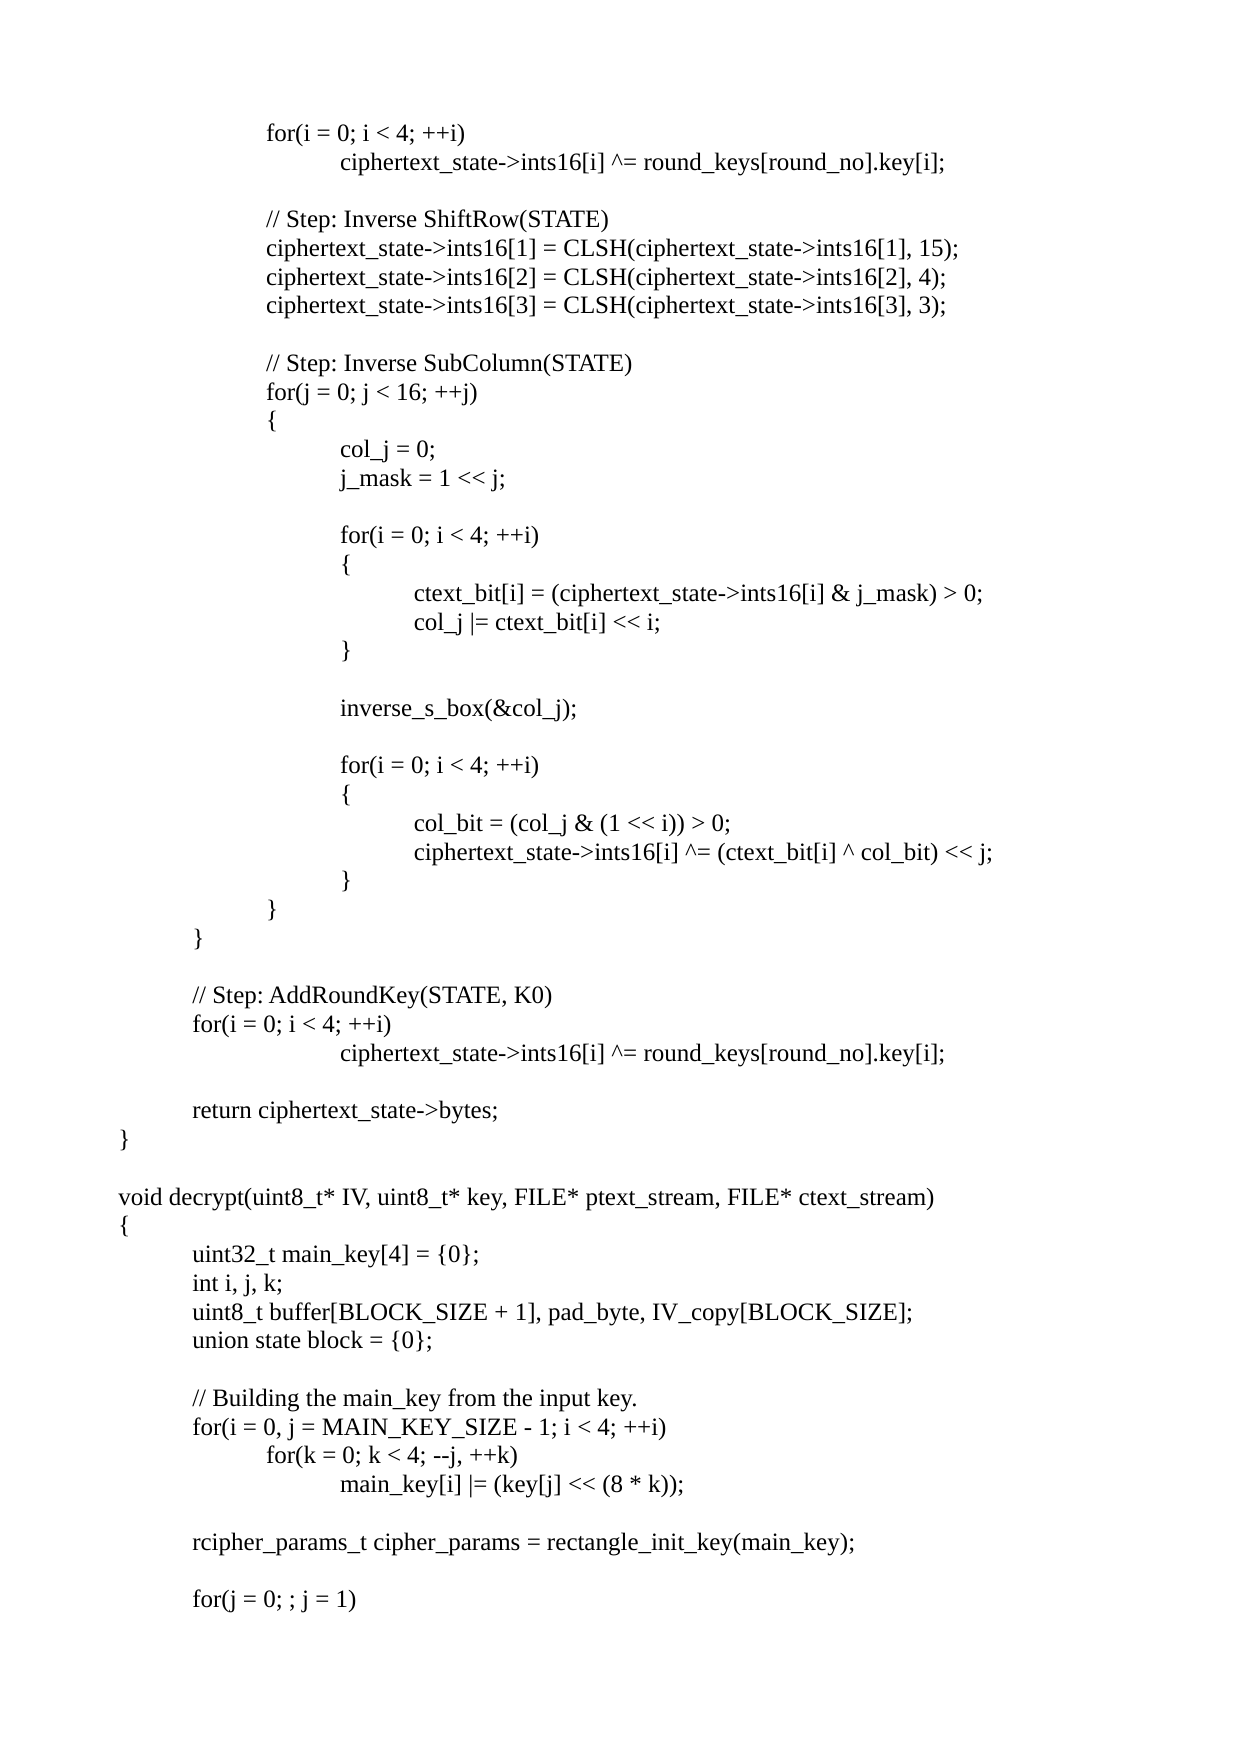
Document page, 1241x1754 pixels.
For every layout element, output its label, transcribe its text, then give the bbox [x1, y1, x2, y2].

text for(i = 0; i < 4; ++i) [118, 751, 1122, 779]
text // Building the main_key from the input key. [118, 1383, 1122, 1412]
text for(j = 0; ; j = 1) [118, 1584, 1122, 1613]
text for(j = 0; j < 16; ++j) [118, 377, 1122, 406]
text } [118, 894, 1122, 923]
text } [118, 923, 1122, 952]
text uint8_t buffer[BLOCK_SIZE + 1], pad_byte, IV_copy[BLOCK_SIZE]; [118, 1297, 1122, 1326]
text // Step: AddRoundKey(STATE, K0) [118, 981, 1122, 1009]
text void decrypt(uint8_t* IV, uint8_t* key, FILE* ptext_stream, FILE* ctext_stream) [118, 1182, 1122, 1211]
text uint32_t main_key[4] = {0}; [118, 1239, 1122, 1268]
text ciphertext_state->ints16[3] = CLSH(ciphertext_state->ints16[3], 3); [118, 291, 1122, 319]
text for(i = 0; i < 4; ++i) [118, 1009, 1122, 1038]
text ciphertext_state->ints16[1] = CLSH(ciphertext_state->ints16[1], 15); [118, 233, 1122, 262]
text } [118, 866, 1122, 894]
text for(k = 0; k < 4; --j, ++k) [118, 1441, 1122, 1469]
text col_j = 0; [118, 434, 1122, 463]
text rcipher_params_t cipher_params = rectangle_init_key(main_key); [118, 1527, 1122, 1556]
text for(i = 0; i < 4; ++i) [118, 118, 1122, 147]
text col_j |= ctext_bit[i] << i; [118, 607, 1122, 636]
text col_bit = (col_j & (1 << i)) > 0; [118, 808, 1122, 837]
text int i, j, k; [118, 1268, 1122, 1297]
text j_mask = 1 << j; [118, 463, 1122, 492]
text { [118, 406, 1122, 434]
text inverse_s_box(&col_j); [118, 693, 1122, 722]
text } [118, 1124, 1122, 1153]
text main_key[i] |= (key[j] << (8 * k)); [118, 1469, 1122, 1498]
text // Step: Inverse SubColumn(STATE) [118, 348, 1122, 377]
text for(i = 0; i < 4; ++i) [118, 521, 1122, 549]
text // Step: Inverse ShiftRow(STATE) [118, 204, 1122, 233]
text { [118, 779, 1122, 808]
text for(i = 0, j = MAIN_KEY_SIZE - 1; i < 4; ++i) [118, 1412, 1122, 1441]
text union state block = {0}; [118, 1326, 1122, 1354]
text ctext_bit[i] = (ciphertext_state->ints16[i] & j_mask) > 0; [118, 578, 1122, 607]
text ciphertext_state->ints16[i] ^= round_keys[round_no].key[i]; [118, 1038, 1122, 1067]
text { [118, 1211, 1122, 1239]
text ciphertext_state->ints16[2] = CLSH(ciphertext_state->ints16[2], 4); [118, 262, 1122, 291]
text return ciphertext_state->bytes; [118, 1096, 1122, 1124]
text ciphertext_state->ints16[i] ^= round_keys[round_no].key[i]; [118, 147, 1122, 176]
text { [118, 549, 1122, 578]
text ciphertext_state->ints16[i] ^= (ctext_bit[i] ^ col_bit) << j; [118, 837, 1122, 866]
text } [118, 636, 1122, 664]
